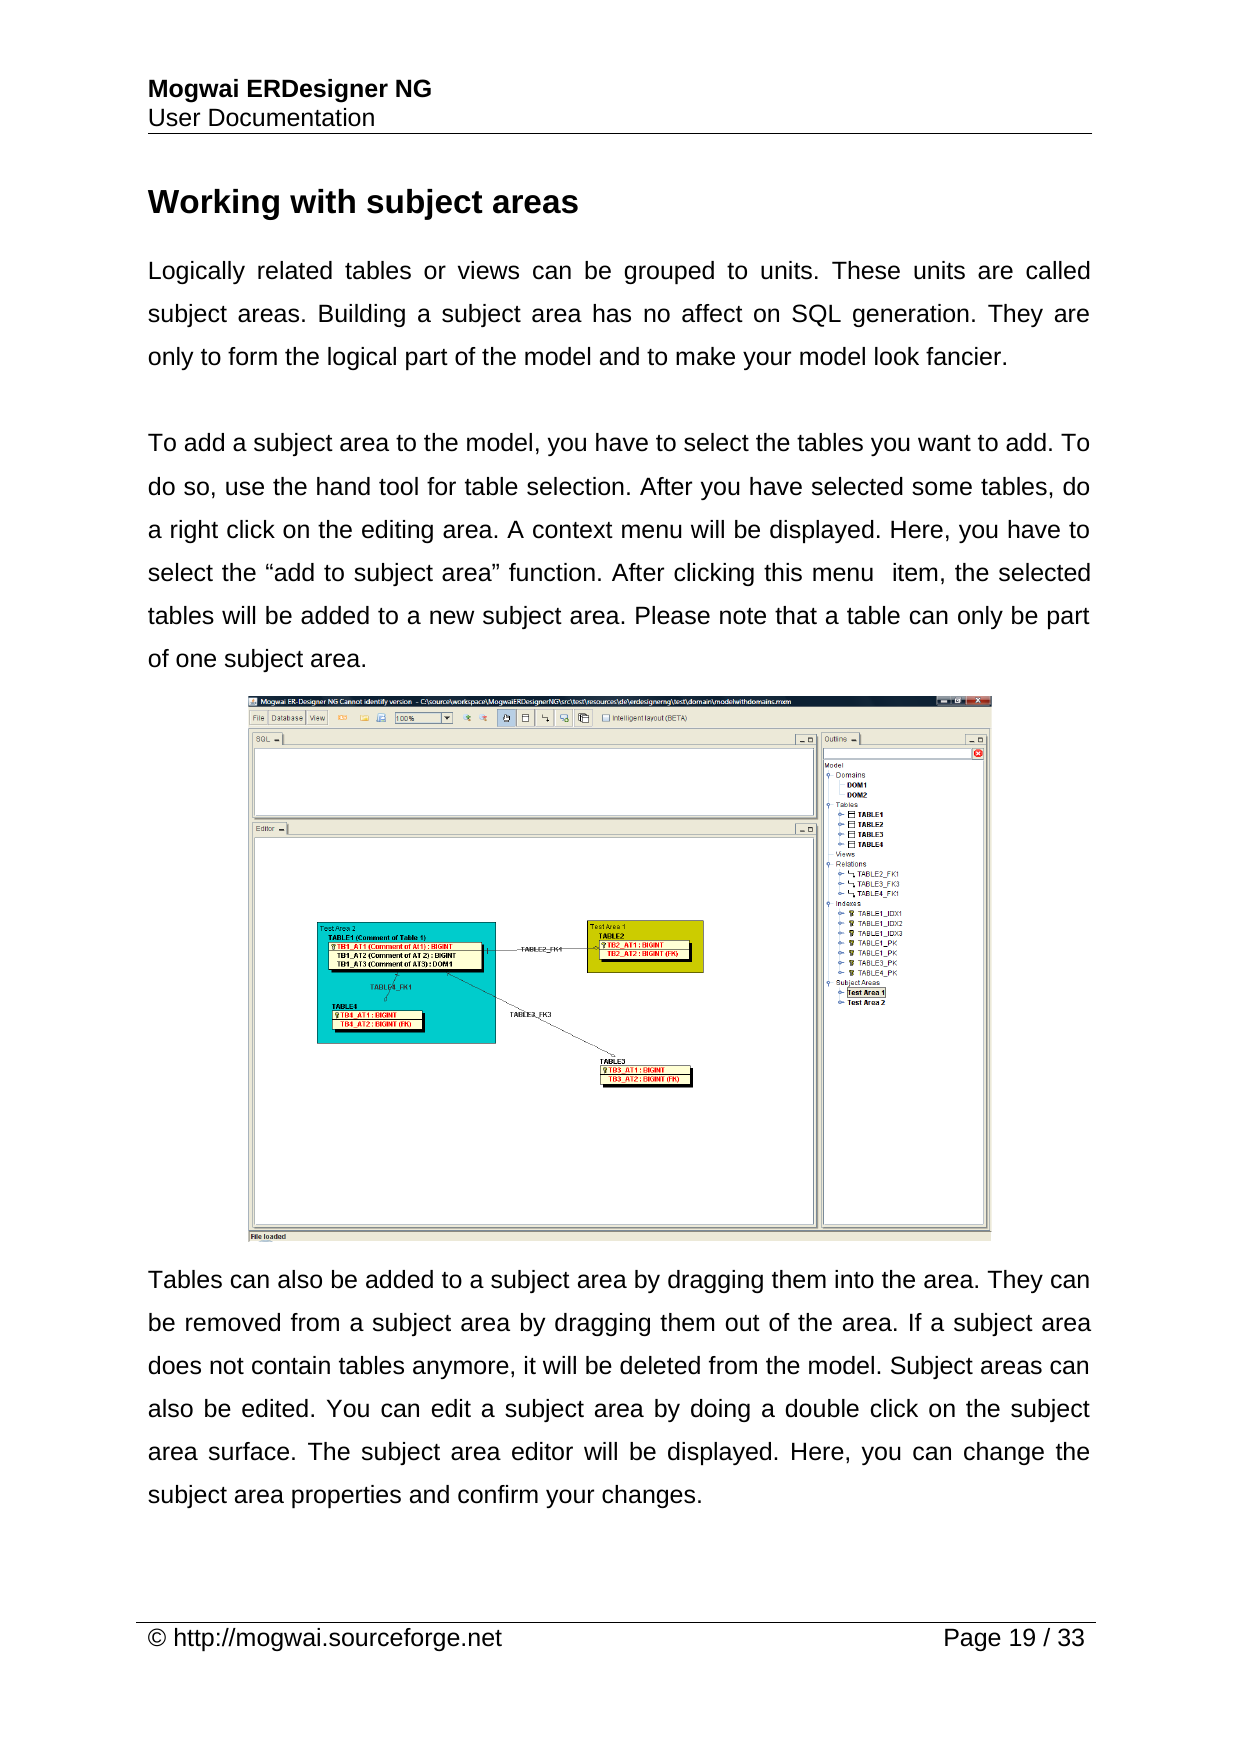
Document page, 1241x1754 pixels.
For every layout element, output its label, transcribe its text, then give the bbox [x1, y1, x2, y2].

picture [248, 696, 992, 1242]
text Tables can also be added to a subject area by dragging them into the area. They can be removed from a subject area by dragging them out of the area. If a subject area does not contain tables anymore, it will be deleted from the model. Subject areas can also be edited. You can edit a subject area by doing a double click on the subject area surface. The subject area editor will be displayed. Here, you can change the subject area properties and confirm your changes. [148, 1265, 1092, 1509]
text To add a subject area to the model, you have to select the tables you want to add. To do so, use the hand tool for table selection. After you have selected some tables, do a right click on the editing area. A context menu will be displayed. Here, you have to select the “add to subject area” function. After clicking this menu item, the selected tables will be added to a new subject area. Please note that a table can only be part of one subject area. [148, 428, 1092, 673]
subtitle Working with subject areas [148, 182, 1092, 221]
text Logically related tables or views can be grouped to units. These units are called subject areas. Building a subject area has no affect on SQL generation. They are only to form the logical part of the model and to make your model look fancier. [148, 256, 1092, 371]
